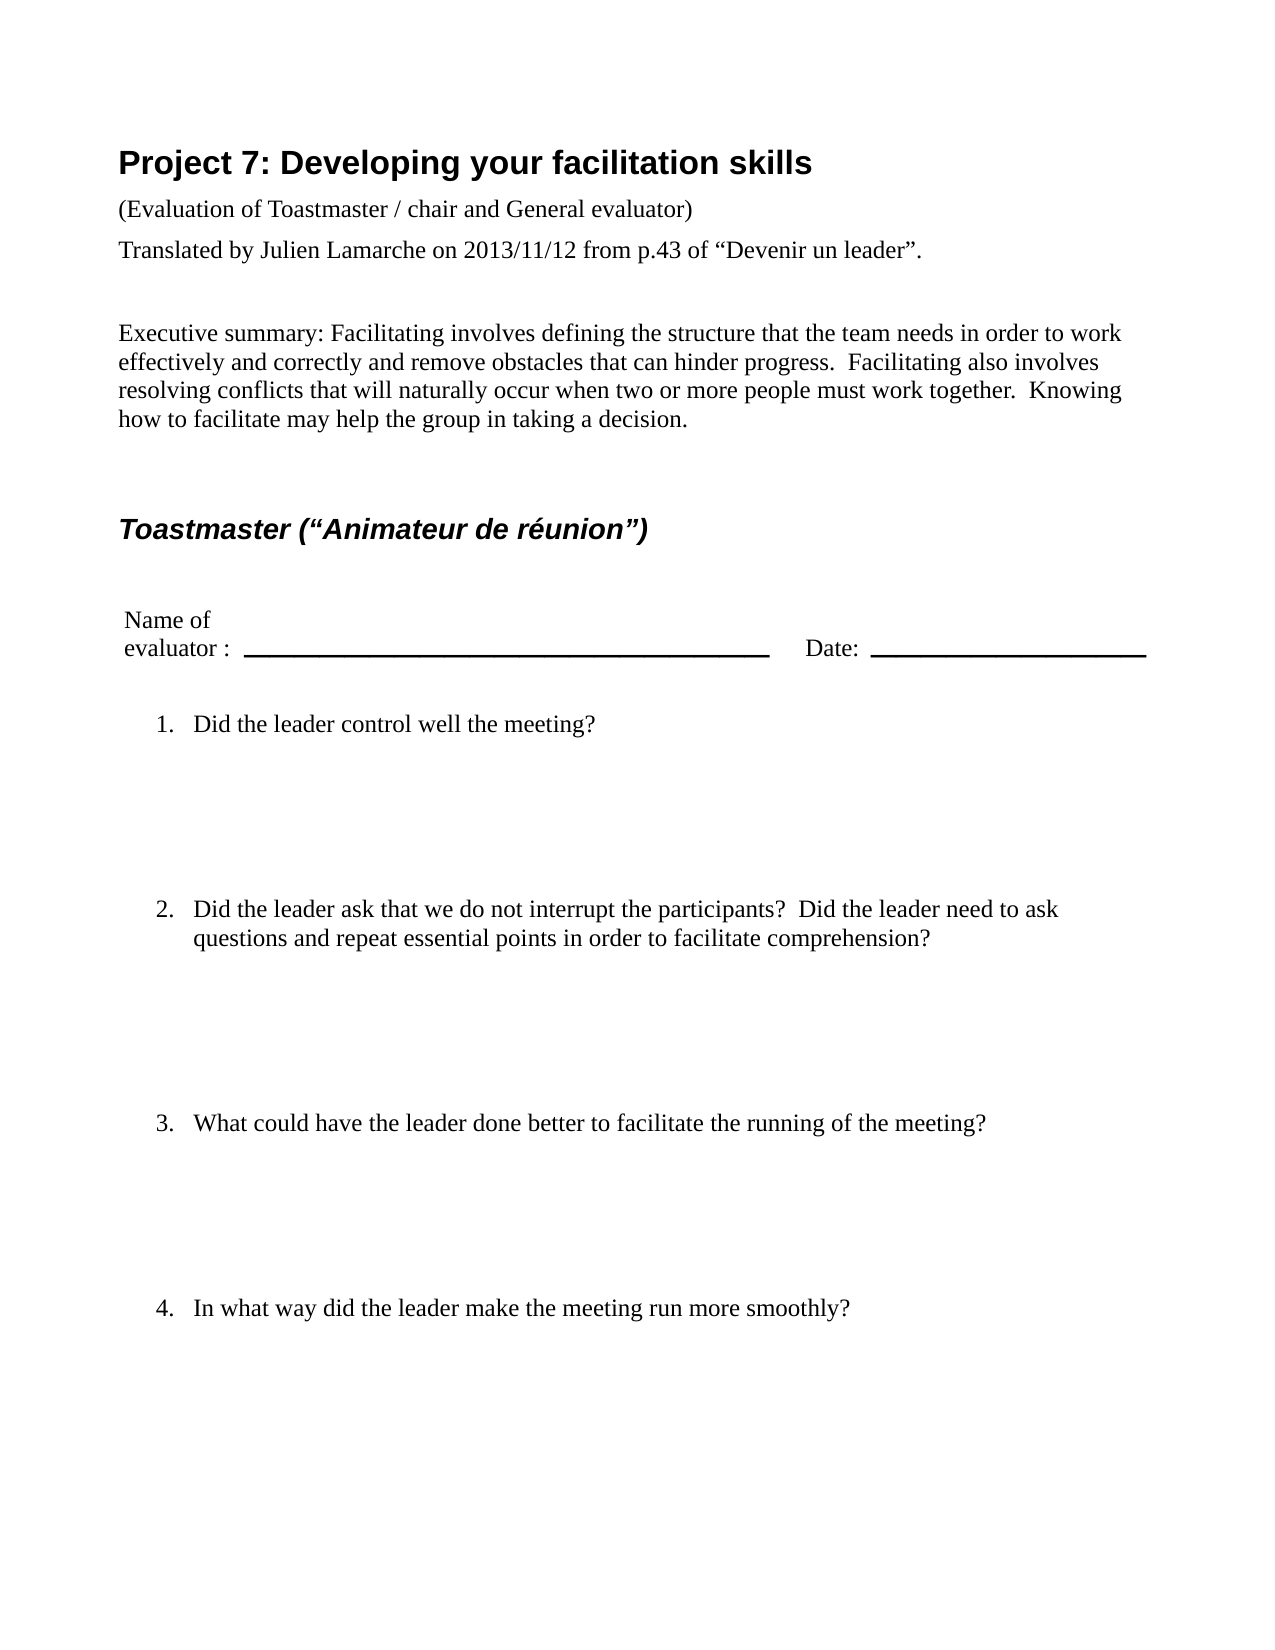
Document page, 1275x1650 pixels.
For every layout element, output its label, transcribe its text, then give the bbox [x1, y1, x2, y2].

subtitle Toastmaster (“Animateur de réunion”) [118, 512, 1157, 545]
text (Evaluation of Toastmaster / chair and General evaluator) [118, 194, 1157, 223]
list In what way did the leader make the meeting run more smoothly? [156, 1293, 1157, 1408]
table_header Date: [795, 599, 865, 668]
text Executive summary: Facilitating involves defining the structure that the team needs in order to work effectively and correctly and remove obstacles that can hinder progress. Facilitating also involves resolving conflicts that will naturally occur when two or more people must work together. Knowing how to facilitate may help the group in taking a decision. [118, 318, 1157, 433]
table_header _____________________ [239, 599, 795, 668]
list Did the leader control well the meeting? [156, 709, 1157, 882]
list What could have the leader done better to facilitate the running of the meeting? [156, 1108, 1157, 1281]
table_header Name of evaluator : [118, 599, 238, 668]
text Translated by Julien Lamarche on 2013/11/12 from p.43 of “Devenir un leader”. [118, 236, 1157, 264]
subtitle Project 7: Developing your facilitation skills [118, 143, 1157, 182]
table_header ___________ [865, 599, 1157, 668]
list Did the leader ask that we do not interrupt the participants? Did the leader need to ask questions and repeat essential points in order to facilitate comprehension? [156, 894, 1157, 1096]
